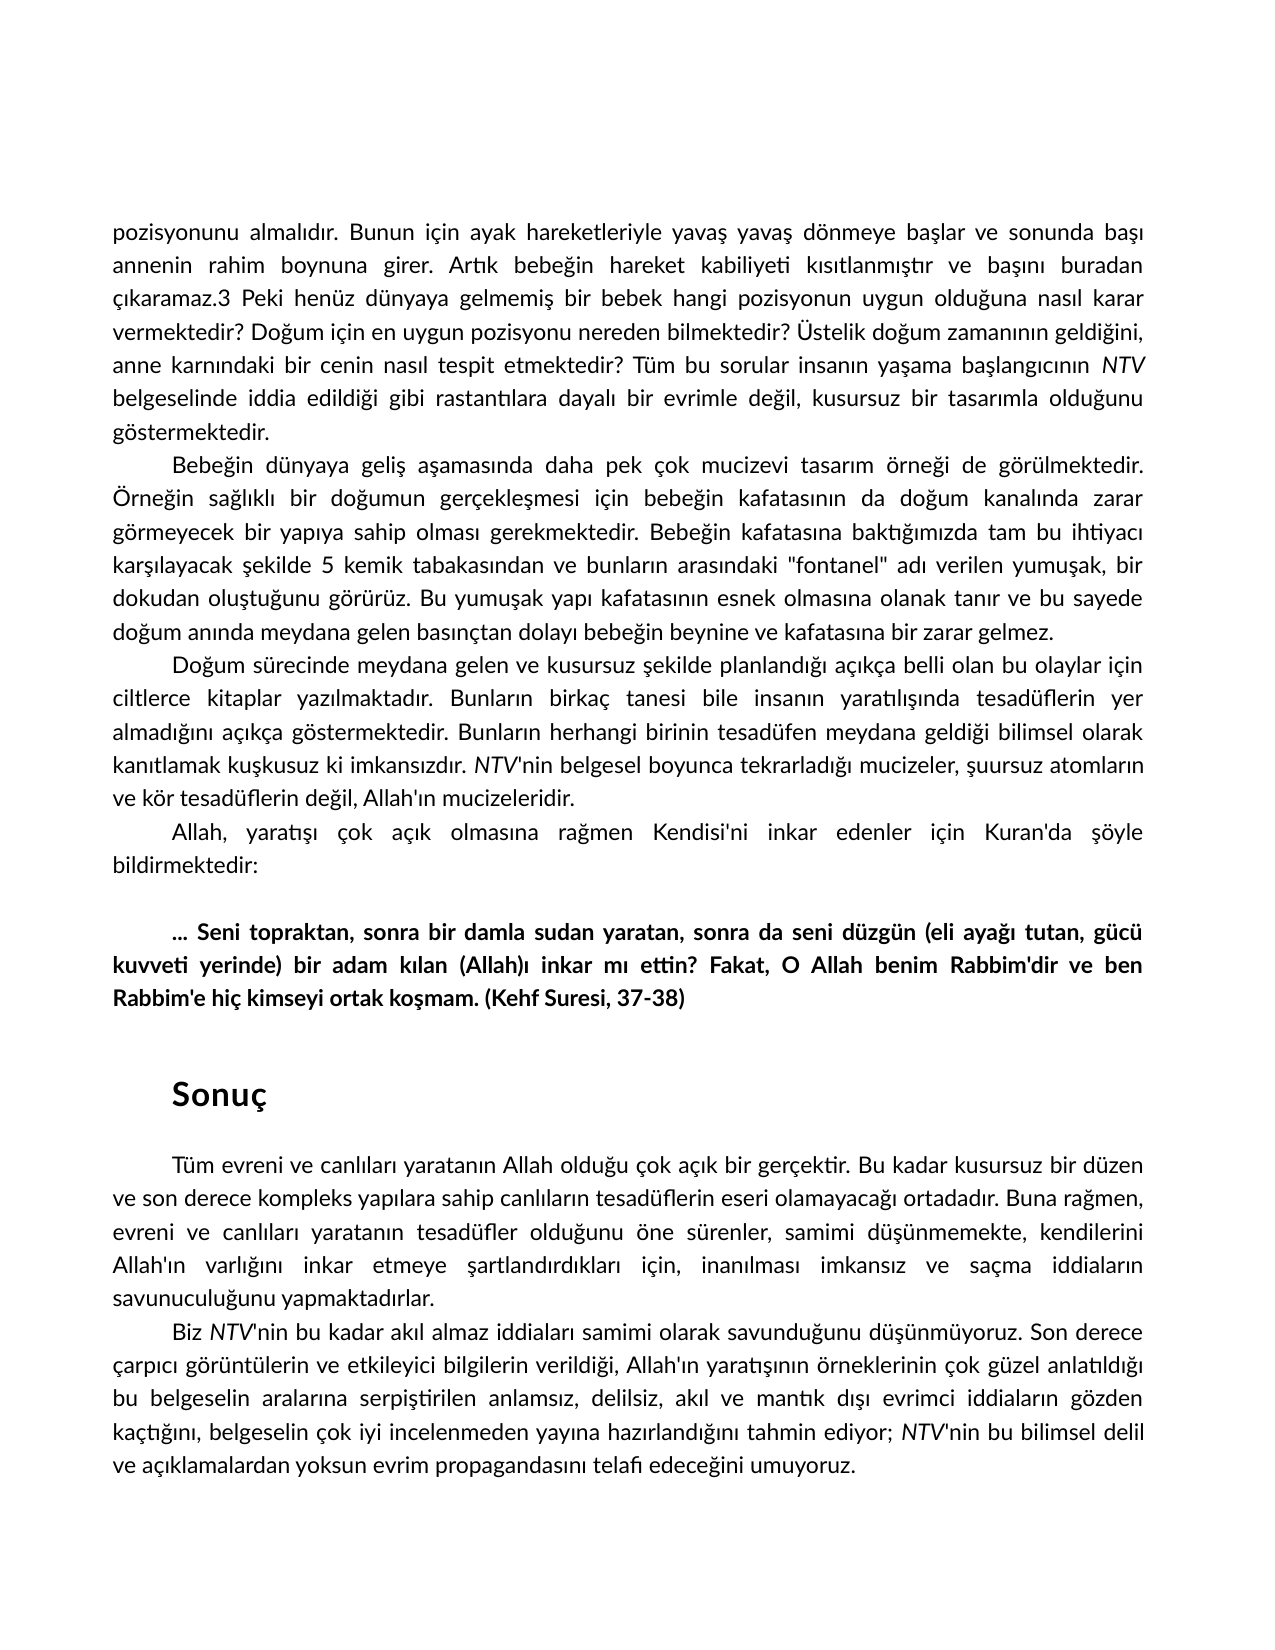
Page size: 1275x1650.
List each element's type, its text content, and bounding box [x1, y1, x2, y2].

text ... Seni topraktan, sonra bir damla sudan yaratan, sonra da seni düzgün (eli ayağı tutan, gücü kuvveti yerinde) bir adam kılan (Allah)ı inkar mı ettin? Fakat, O Allah benim Rabbim'dir ve ben Rabbim'e hiç kimseyi ortak koşmam. (Kehf Suresi, 37-38) [112, 913, 1145, 1013]
text Sonuç [112, 1080, 1145, 1113]
text pozisyonunu almalıdır. Bunun için ayak hareketleriyle yavaş yavaş dönmeye başlar ve sonunda başı annenin rahim boynuna girer. Artık bebeğin hareket kabiliyeti kısıtlanmıştır ve başını buradan çıkaramaz.3 Peki henüz dünyaya gelmemiş bir bebek hangi pozisyonun uygun olduğuna nasıl karar vermektedir? Doğum için en uygun pozisyonu nereden bilmektedir? Üstelik doğum zamanının geldiğini, anne karnındaki bir cenin nasıl tespit etmektedir? Tüm bu sorular insanın yaşama başlangıcının NTV belgeselinde iddia edildiği gibi rastantılara dayalı bir evrimle değil, kusursuz bir tasarımla olduğunu göstermektedir. [112, 213, 1145, 447]
text Doğum sürecinde meydana gelen ve kusursuz şekilde planlandığı açıkça belli olan bu olaylar için ciltlerce kitaplar yazılmaktadır. Bunların birkaç tanesi bile insanın yaratılışında tesadüflerin yer almadığını açıkça göstermektedir. Bunların herhangi birinin tesadüfen meydana geldiği bilimsel olarak kanıtlamak kuşkusuz ki imkansızdır. NTV'nin belgesel boyunca tekrarladığı mucizeler, şuursuz atomların ve kör tesadüflerin değil, Allah'ın mucizeleridir. [112, 647, 1145, 813]
text Bebeğin dünyaya geliş aşamasında daha pek çok mucizevi tasarım örneği de görülmektedir. Örneğin sağlıklı bir doğumun gerçekleşmesi için bebeğin kafatasının da doğum kanalında zarar görmeyecek bir yapıya sahip olması gerekmektedir. Bebeğin kafatasına baktığımızda tam bu ihtiyacı karşılayacak şekilde 5 kemik tabakasından ve bunların arasındaki "fontanel" adı verilen yumuşak, bir dokudan oluştuğunu görürüz. Bu yumuşak yapı kafatasının esnek olmasına olanak tanır ve bu sayede doğum anında meydana gelen basınçtan dolayı bebeğin beynine ve kafatasına bir zarar gelmez. [112, 447, 1145, 647]
text Tüm evreni ve canlıları yaratanın Allah olduğu çok açık bir gerçektir. Bu kadar kusursuz bir düzen ve son derece kompleks yapılara sahip canlıların tesadüflerin eseri olamayacağı ortadadır. Buna rağmen, evreni ve canlıları yaratanın tesadüfler olduğunu öne sürenler, samimi düşünmemekte, kendilerini Allah'ın varlığını inkar etmeye şartlandırdıkları için, inanılması imkansız ve saçma iddiaların savunuculuğunu yapmaktadırlar. [112, 1147, 1145, 1313]
text Biz NTV'nin bu kadar akıl almaz iddiaları samimi olarak savunduğunu düşünmüyoruz. Son derece çarpıcı görüntülerin ve etkileyici bilgilerin verildiği, Allah'ın yaratışının örneklerinin çok güzel anlatıldığı bu belgeselin aralarına serpiştirilen anlamsız, delilsiz, akıl ve mantık dışı evrimci iddiaların gözden kaçtığını, belgeselin çok iyi incelenmeden yayına hazırlandığını tahmin ediyor; NTV'nin bu bilimsel delil ve açıklamalardan yoksun evrim propagandasını telafi edeceğini umuyoruz. [112, 1313, 1145, 1480]
text Allah, yaratışı çok açık olmasına rağmen Kendisi'ni inkar edenler için Kuran'da şöyle bildirmektedir: [112, 813, 1145, 880]
